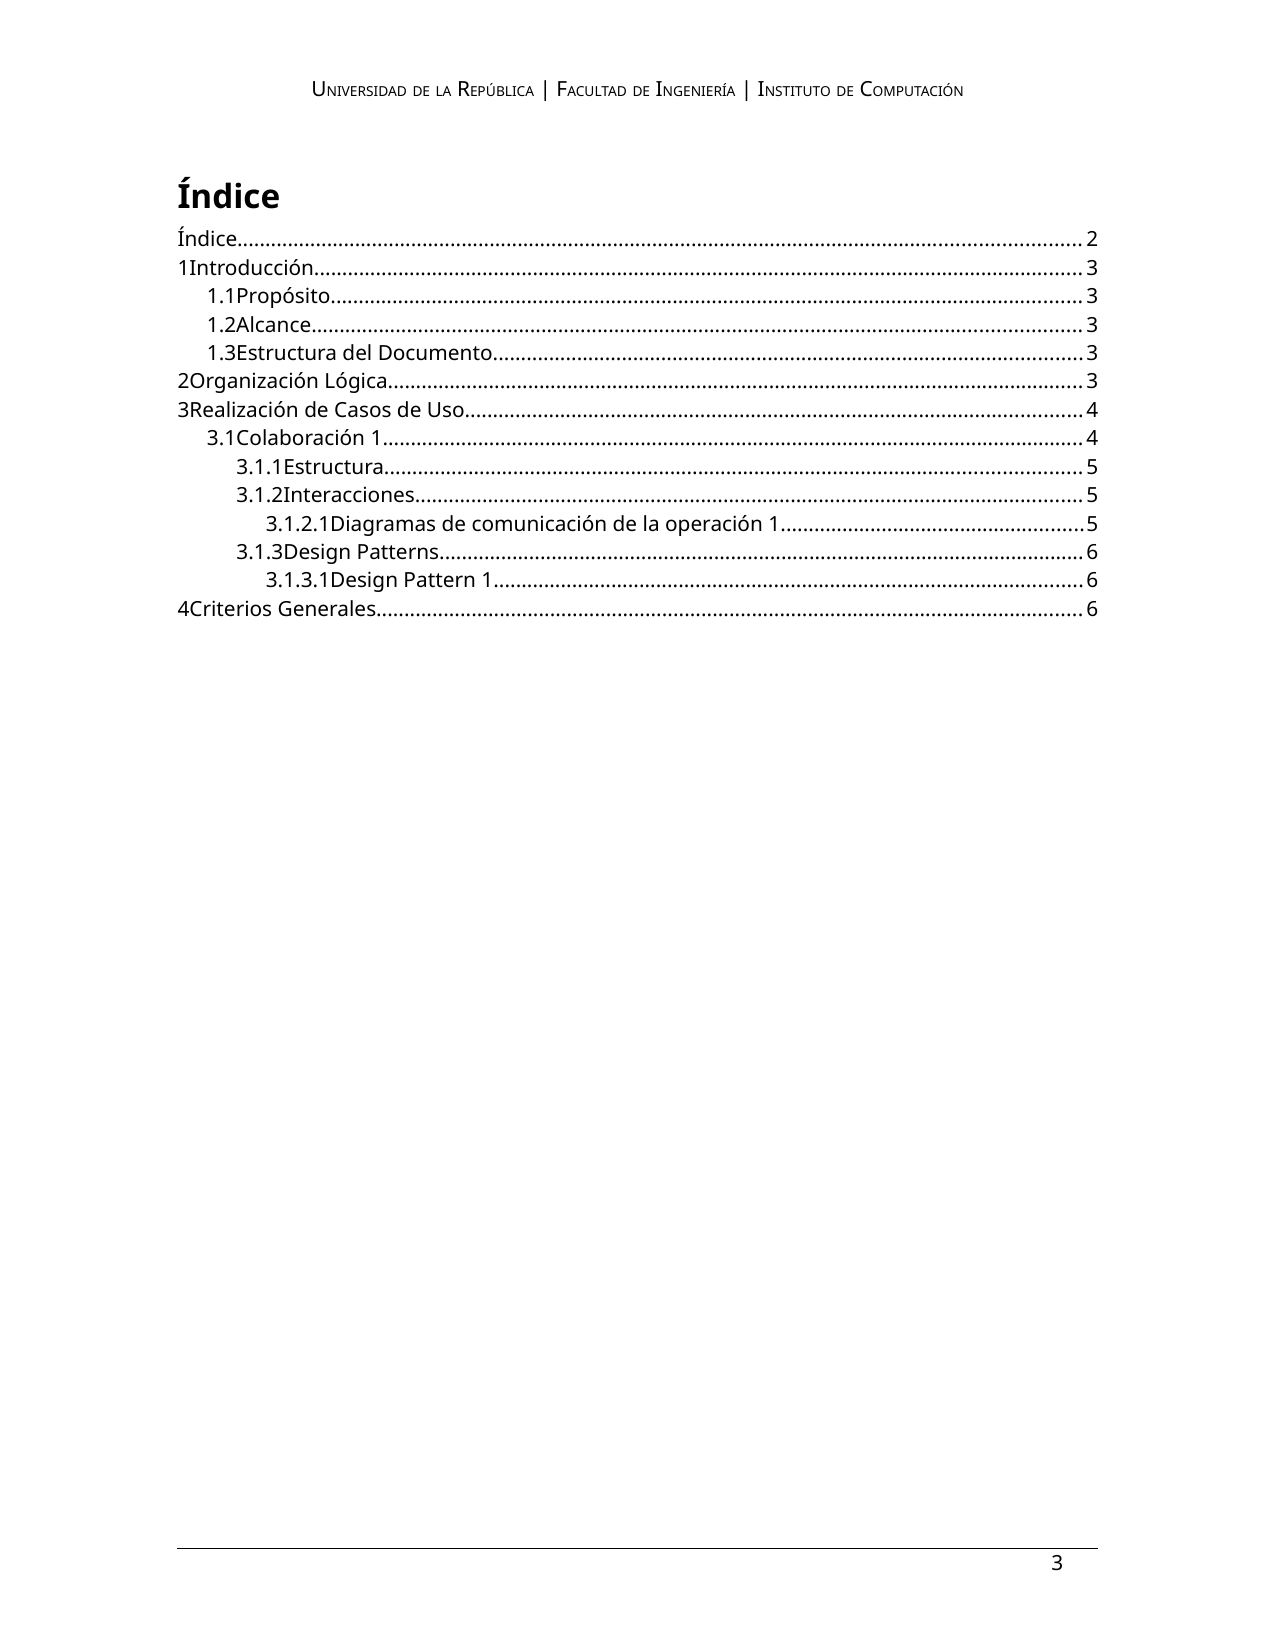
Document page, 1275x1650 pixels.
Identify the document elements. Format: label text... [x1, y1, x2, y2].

text 3.1.2Interacciones 5 [236, 480, 1098, 509]
text Índice 2 [177, 224, 1098, 253]
text 3.1.2.1Diagramas de comunicación de la operación 1 5 [266, 509, 1098, 537]
text 3.1.1Estructura 5 [236, 452, 1098, 480]
text 3.1.3Design Patterns 6 [236, 537, 1098, 566]
text 3.1Colaboración 1 4 [207, 423, 1098, 452]
text 3Realización de Casos de Uso 4 [177, 395, 1098, 423]
text 1.1Propósito 3 [207, 281, 1098, 310]
text 1.3Estructura del Documento 3 [207, 338, 1098, 367]
subtitle Índice [177, 173, 1098, 218]
text 4Criterios Generales 6 [177, 594, 1098, 622]
text 1Introducción 3 [177, 253, 1098, 281]
text 3.1.3.1Design Pattern 1 6 [266, 566, 1098, 594]
text 2Organización Lógica 3 [177, 367, 1098, 395]
text 1.2Alcance 3 [207, 310, 1098, 338]
